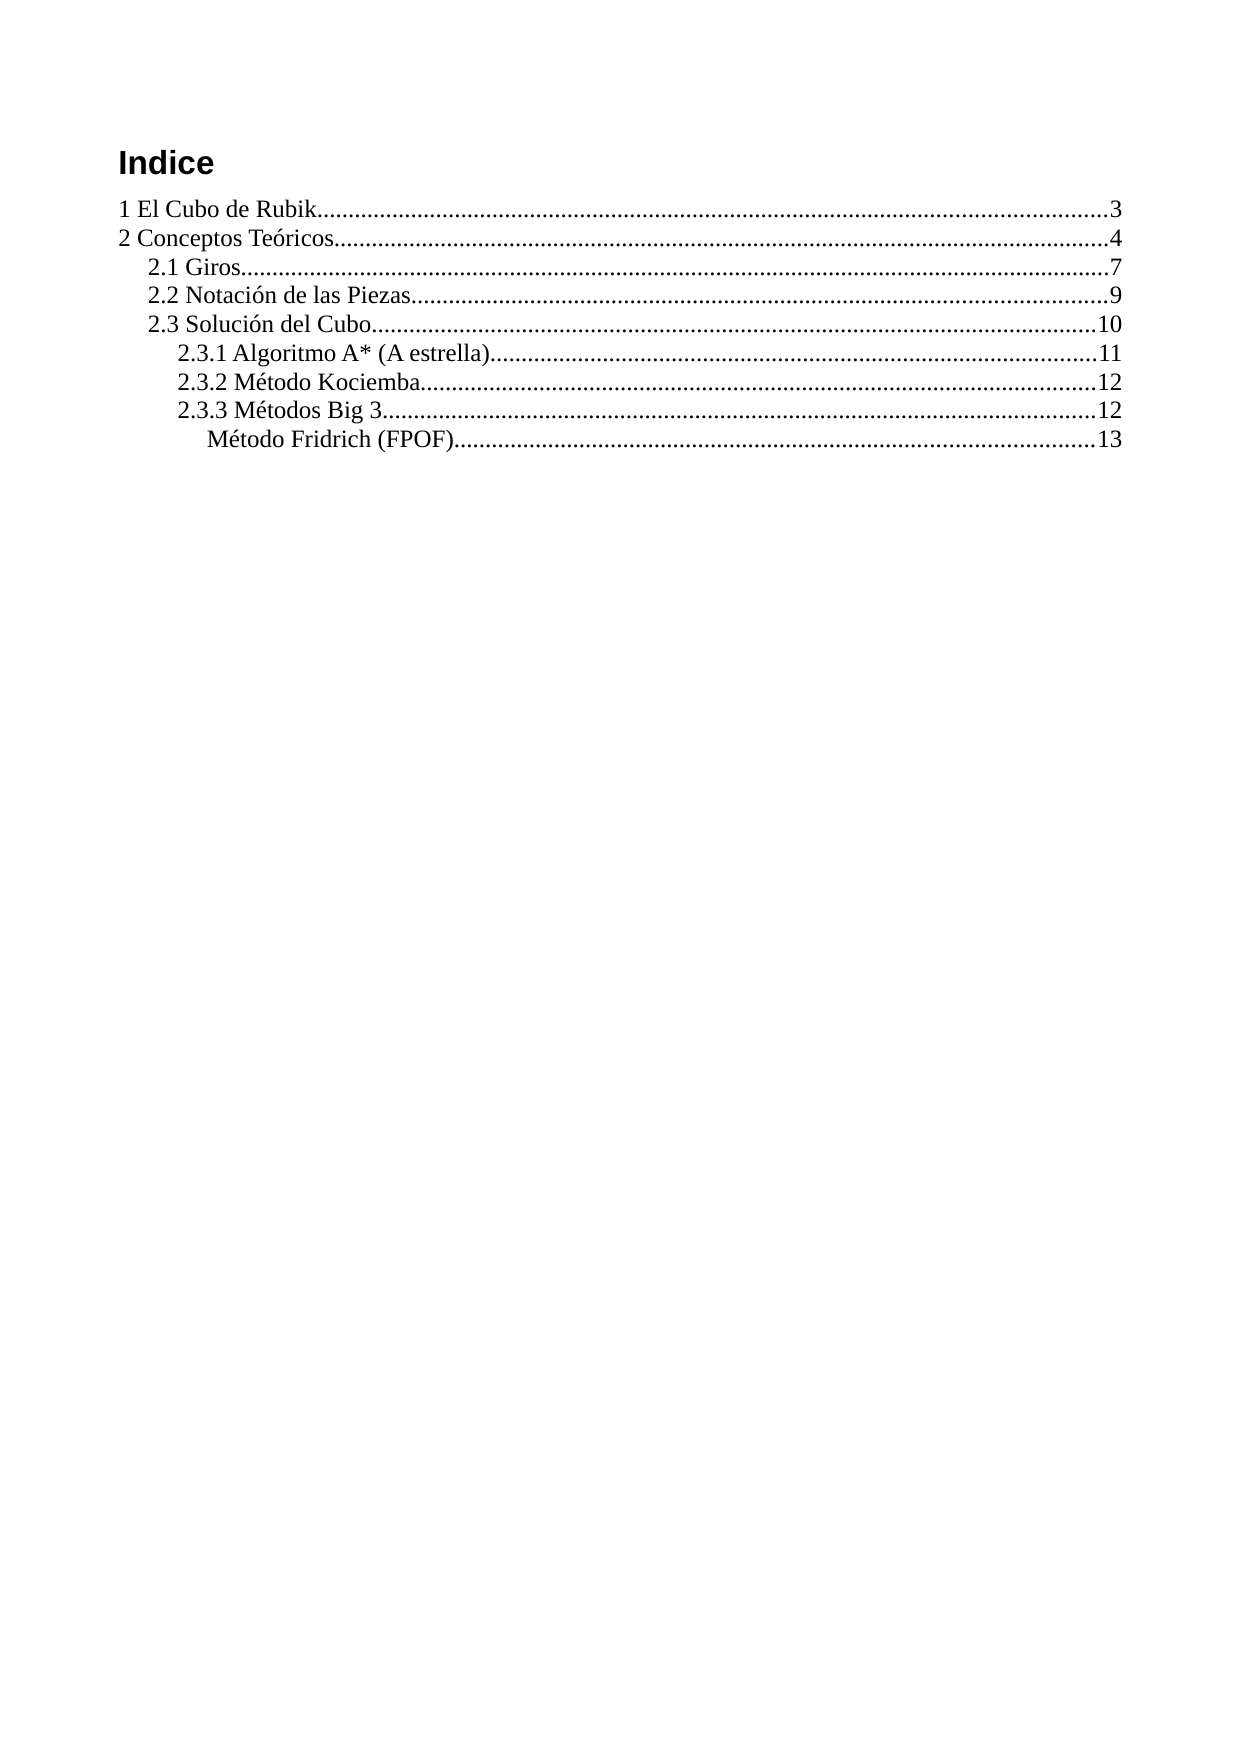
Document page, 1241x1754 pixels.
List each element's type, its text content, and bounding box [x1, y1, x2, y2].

text Método Fridrich (FPOF) 13 [207, 424, 1122, 453]
subtitle Indice [118, 143, 1122, 182]
text 2 Conceptos Teóricos 4 [118, 223, 1122, 252]
text 2.1 Giros 7 [148, 252, 1122, 280]
text 2.3 Solución del Cubo 10 [148, 309, 1122, 338]
text 2.3.3 Métodos Big 3 12 [177, 395, 1122, 424]
text 2.3.2 Método Kociemba 12 [177, 367, 1122, 395]
text 1 El Cubo de Rubik 3 [118, 194, 1122, 223]
text 2.3.1 Algoritmo A* (A estrella) 11 [177, 338, 1122, 367]
text 2.2 Notación de las Piezas 9 [148, 280, 1122, 309]
